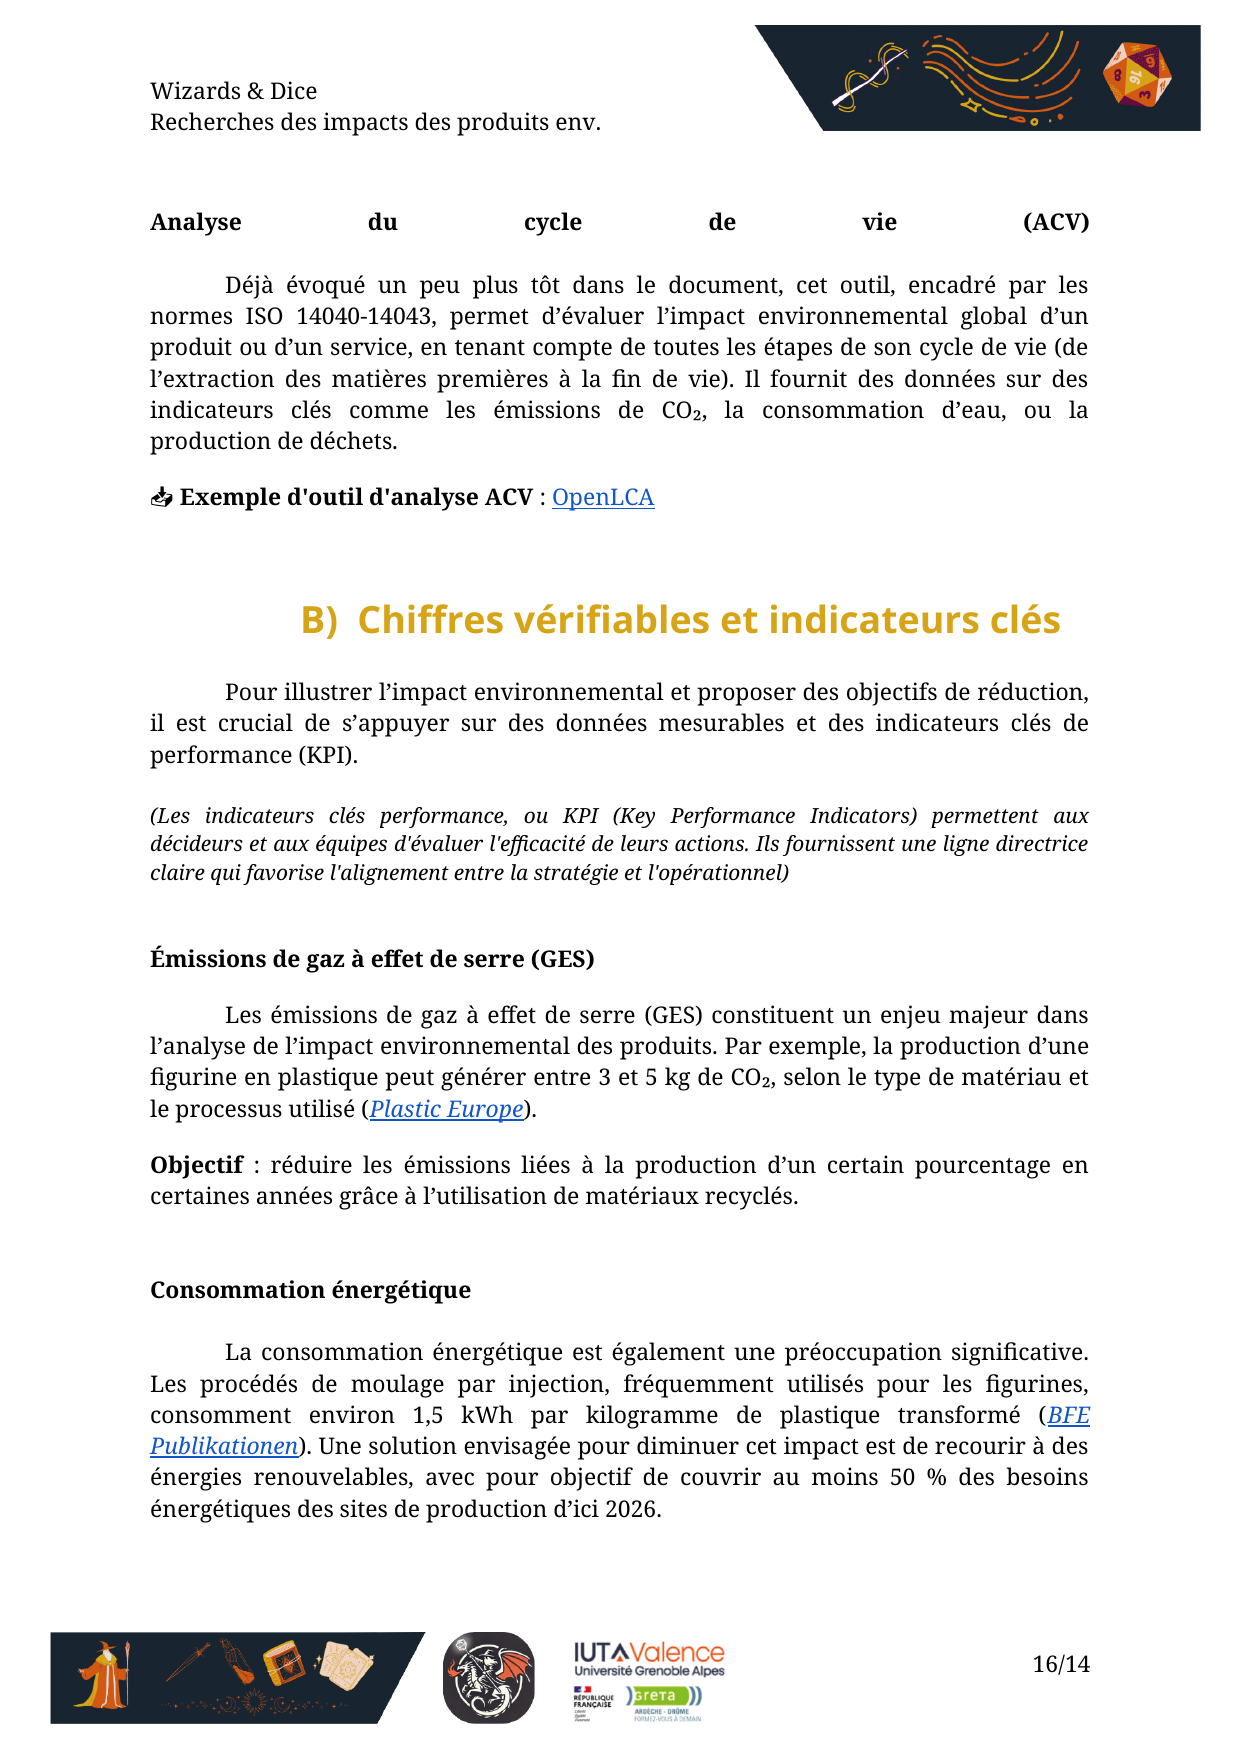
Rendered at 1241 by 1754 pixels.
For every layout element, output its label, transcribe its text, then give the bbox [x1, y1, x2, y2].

text Les émissions de gaz à effet de serre (GES) constituent un enjeu majeur dans l’analyse de l’impact environnemental des produits. Par exemple, la production d’une figurine en plastique peut générer entre 3 et 5 kg de CO₂, selon le type de matériau et le processus utilisé (Plastic Europe). [150, 999, 1090, 1124]
text Pour illustrer l’impact environnemental et proposer des objectifs de réduction, il est crucial de s’appuyer sur des données mesurables et des indicateurs clés de performance (KPI). [150, 676, 1090, 770]
text Objectif : réduire les émissions liées à la production d’un certain pourcentage en certaines années grâce à l’utilisation de matériaux recyclés. [150, 1149, 1090, 1211]
subtitle B) Chiffres vérifiables et indicateurs clés [225, 594, 1090, 645]
text Analyse du cycle de vie (ACV) Déjà évoqué un peu plus tôt dans le document, cet outil, encadré par les normes ISO 14040-14043, permet d’évaluer l’impact environnemental global d’un produit ou d’un service, en tenant compte de toutes les étapes de son cycle de vie (de l’extraction des matières premières à la fin de vie). Il fournit des données sur des indicateurs clés comme les émissions de CO₂, la consommation d’eau, ou la production de déchets. [150, 206, 1090, 456]
text Consommation énergétique [150, 1274, 1090, 1305]
picture [748, 25, 1214, 132]
text (Les indicateurs clés performance, ou KPI (Key Performance Indicators) permettent aux décideurs et aux équipes d'évaluer l'efficacité de leurs actions. Ils fournissent une ligne directrice claire qui favorise l'alignement entre la stratégie et l'opérationnel) [150, 801, 1090, 886]
text La consommation énergétique est également une préoccupation significative. Les procédés de moulage par injection, fréquemment utilisés pour les figurines, consomment environ 1,5 kWh par kilogramme de plastique transformé (BFE Publikationen). Une solution envisagée pour diminuer cet impact est de recourir à des énergies renouvelables, avec pour objectif de couvrir au moins 50 % des besoins énergétiques des sites de production d’ici 2026. [150, 1336, 1090, 1524]
picture [42, 1628, 749, 1733]
text 📥 Exemple d'outil d'analyse ACV : OpenLCA [150, 481, 1090, 512]
text Émissions de gaz à effet de serre (GES) [150, 943, 1090, 974]
